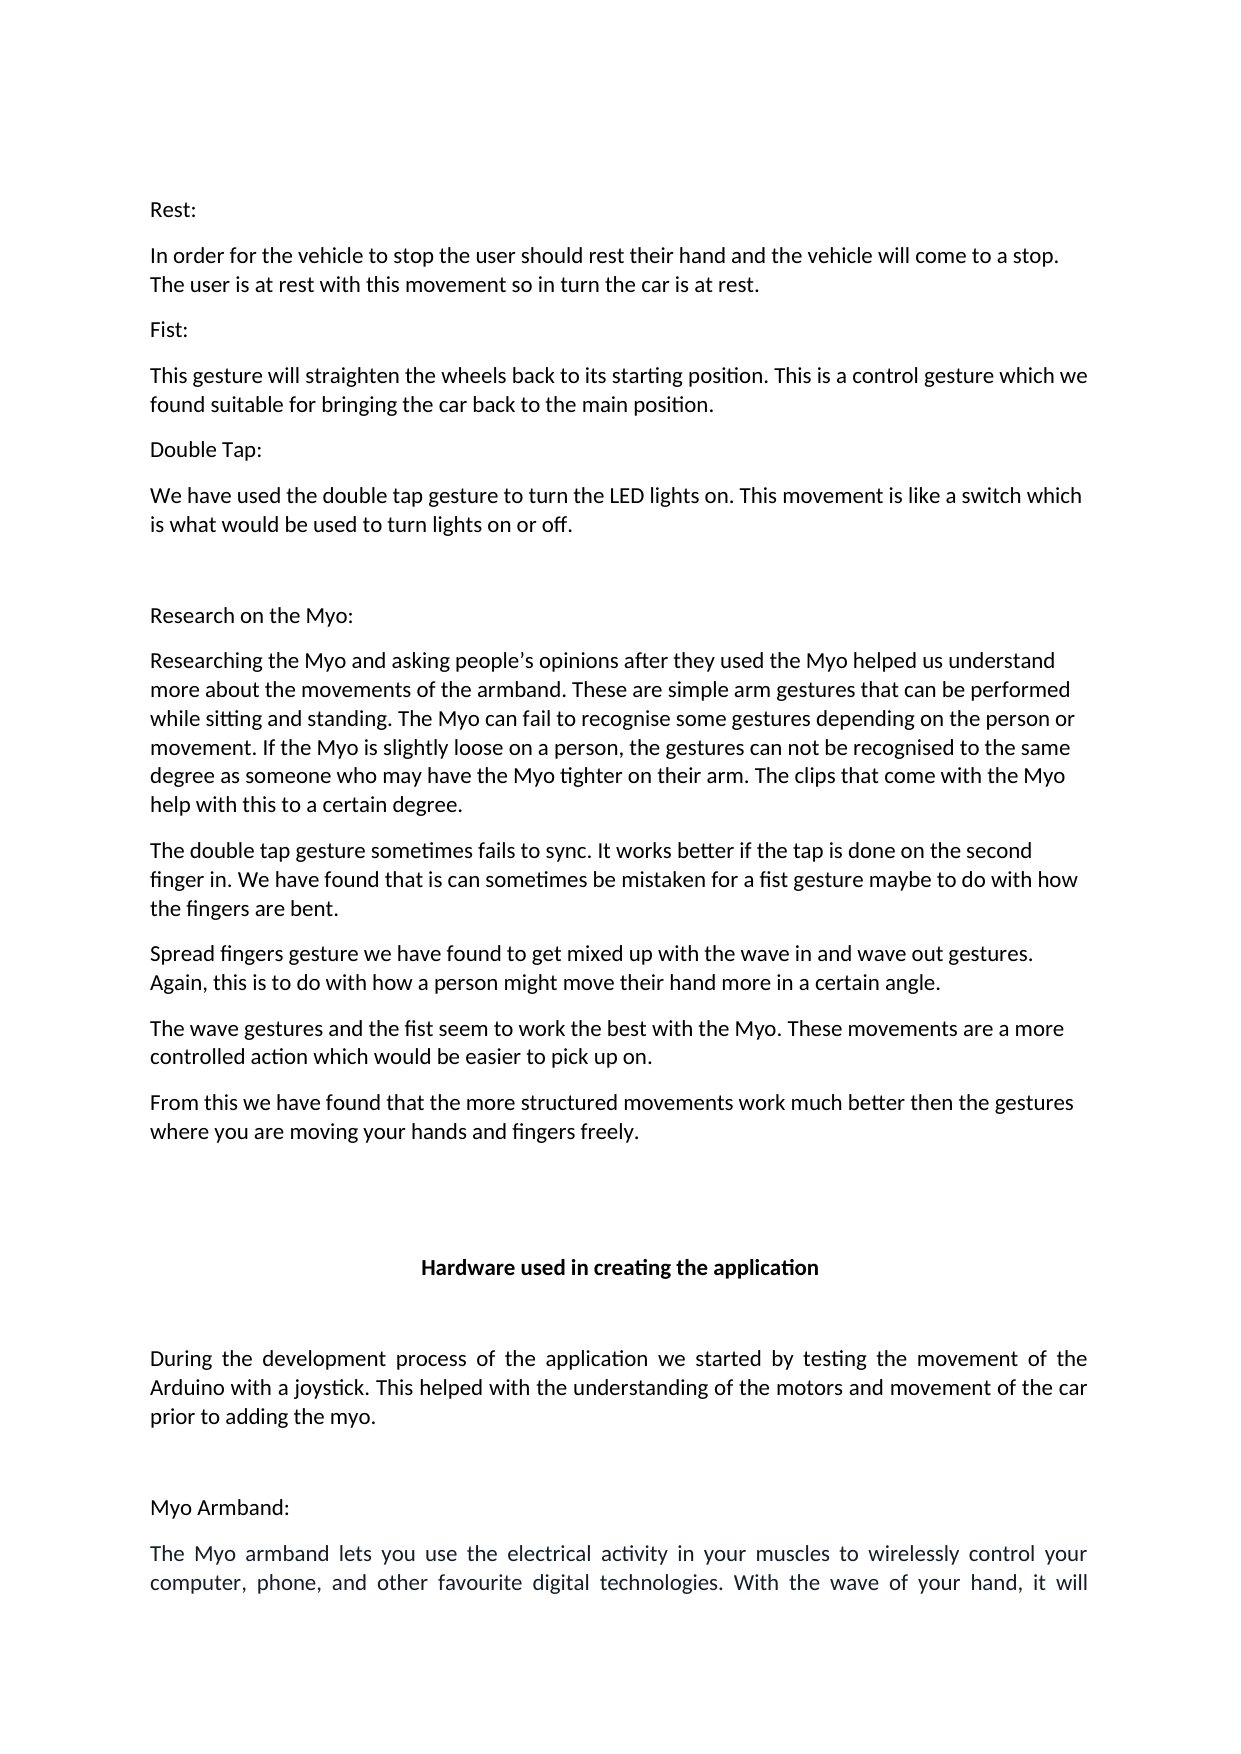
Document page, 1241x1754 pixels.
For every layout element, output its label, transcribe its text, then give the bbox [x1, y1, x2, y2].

text The Myo armband lets you use the electrical activity in your muscles to wirelessly control your computer, phone, and other favourite digital technologies. With the wave of your hand, it will [150, 1539, 1090, 1596]
text The double tap gesture sometimes fails to sync. It works better if the tap is done on the second finger in. We have found that is can sometimes be mistaken for a fist gesture maybe to do with how the fingers are bent. [150, 836, 1090, 922]
text Double Tap: [150, 435, 1090, 463]
text Hardware used in creating the application [150, 1253, 1090, 1281]
text Spread fingers gesture we have found to get mixed up with the wave in and wave out gestures. Again, this is to do with how a person might move their hand more in a certain angle. [150, 939, 1090, 996]
text In order for the vehicle to stop the user should rest their hand and the vehicle will come to a stop. The user is at rest with this movement so in turn the car is at rest. [150, 241, 1090, 298]
text Researching the Myo and asking people’s opinions after they used the Myo helped us understand more about the movements of the armband. These are simple arm gestures that can be performed while sitting and standing. The Myo can fail to recognise some gestures depending on the person or movement. If the Myo is slightly loose on a person, the gestures can not be recognised to the same degree as someone who may have the Myo tighter on their arm. The clips that come with the Myo help with this to a certain degree. [150, 646, 1090, 818]
text Rest: [150, 196, 1090, 223]
text This gesture will straighten the wheels back to its starting position. This is a control gesture which we found suitable for bringing the car back to the main position. [150, 361, 1090, 418]
text The wave gestures and the fist seem to work the best with the Myo. These movements are a more controlled action which would be easier to pick up on. [150, 1014, 1090, 1071]
text Myo Armband: [150, 1493, 1090, 1521]
text From this we have found that the more structured movements work much better then the gestures where you are moving your hands and fingers freely. [150, 1088, 1090, 1145]
text During the development process of the application we started by testing the movement of the Arduino with a joystick. This helped with the understanding of the motors and movement of the car prior to adding the myo. [150, 1344, 1090, 1430]
text Research on the Myo: [150, 601, 1090, 629]
text Fist: [150, 315, 1090, 343]
text We have used the double tap gesture to turn the LED lights on. This movement is like a switch which is what would be used to turn lights on or off. [150, 481, 1090, 538]
